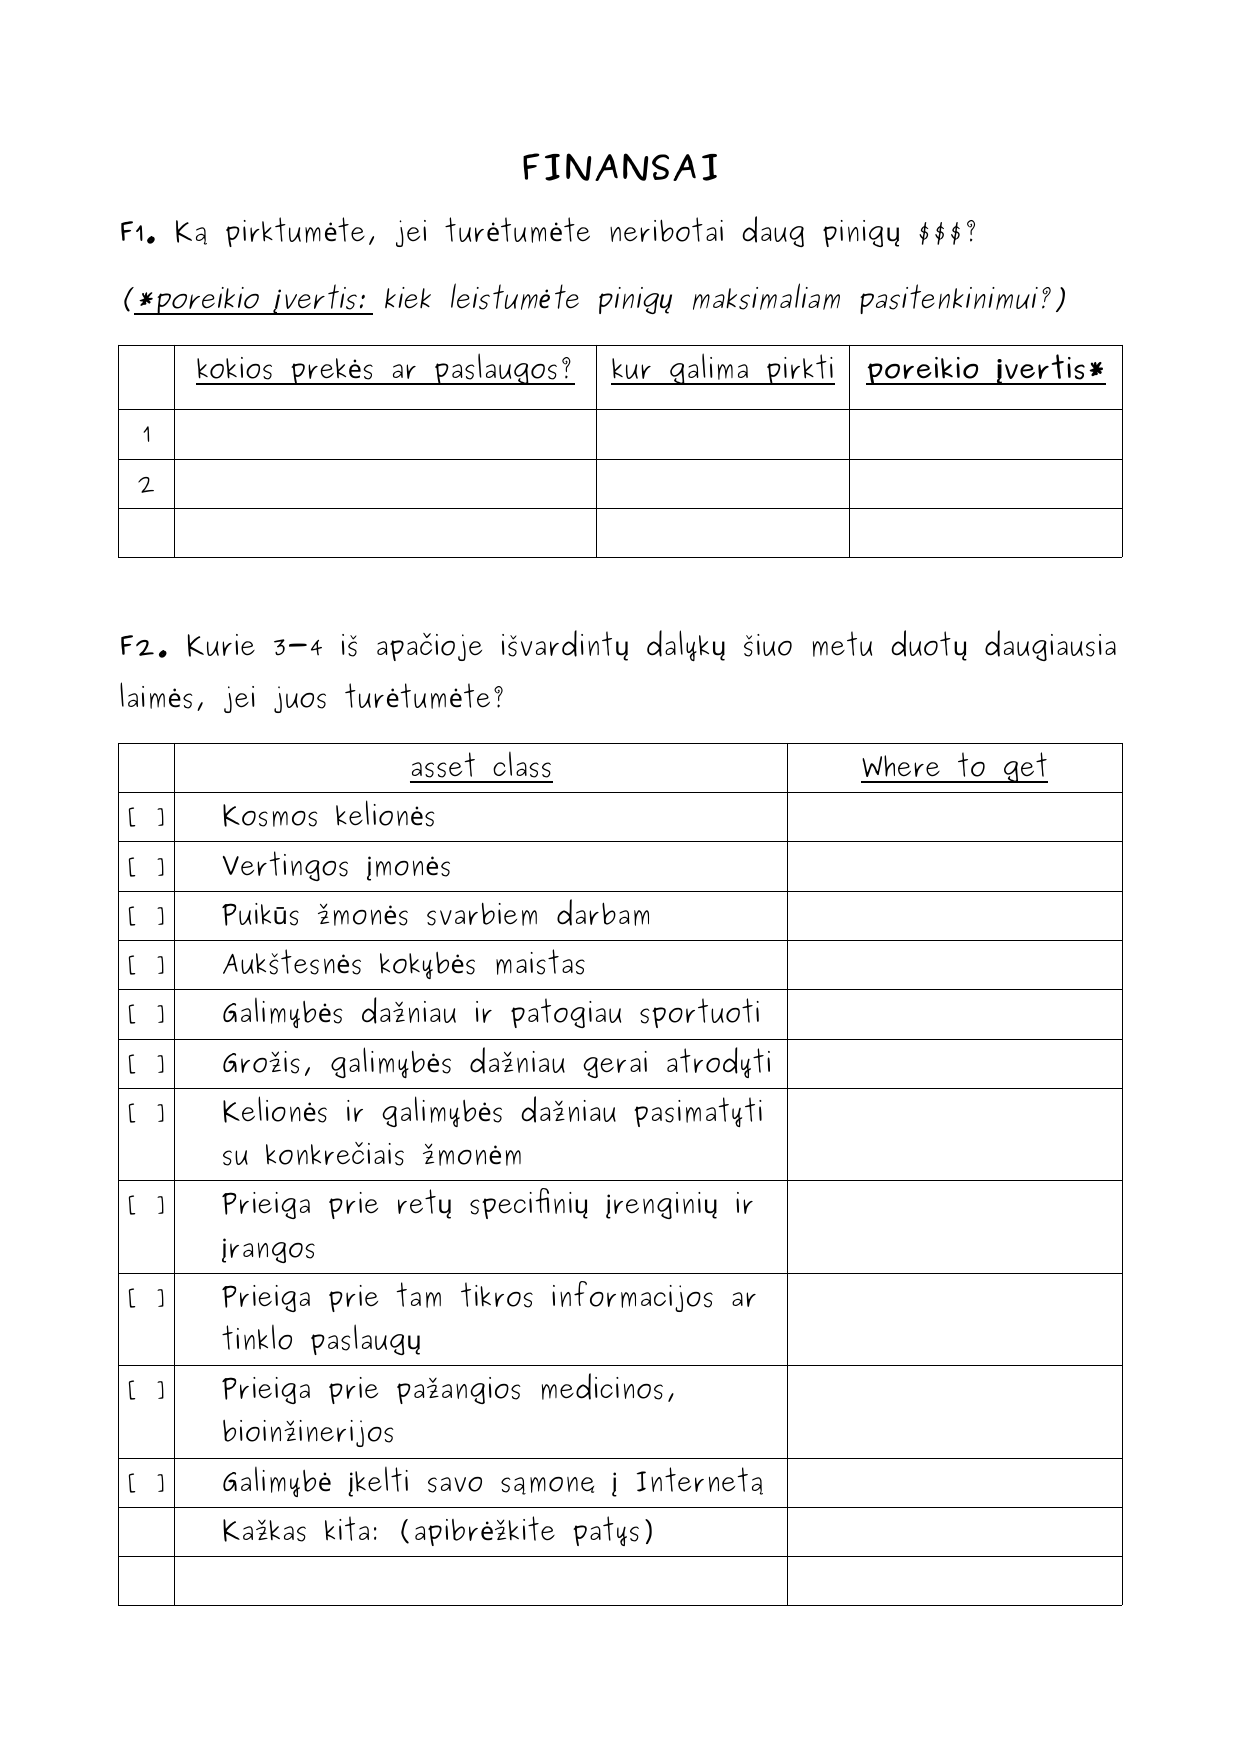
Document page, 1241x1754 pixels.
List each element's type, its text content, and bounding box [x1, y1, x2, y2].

table_cell [788, 941, 1122, 989]
table_cell Vertingos įmonės [175, 842, 787, 891]
table_cell Prieiga prie tam tikros informacijos ar tinklo paslaugų [175, 1274, 787, 1365]
table_cell [850, 509, 1122, 557]
table_cell Aukštesnės kokybės maistas [175, 941, 787, 989]
table_cell [850, 460, 1122, 508]
table_cell [788, 1366, 1122, 1457]
text (*poreikio įvertis: kiek leistumėte pinigų maksimaliam pasitenkinimui?) [118, 277, 1122, 321]
table_cell Kelionės ir galimybės dažniau pasimatyti su konkrečiais žmonėm [175, 1089, 787, 1180]
table_cell Prieiga prie retų specifinių įrenginių ir įrangos [175, 1181, 787, 1273]
table_cell [119, 1508, 174, 1556]
table_cell [ ] [119, 1274, 174, 1365]
table_cell Kažkas kita: (apibrėžkite patys) [175, 1508, 787, 1556]
table_cell [788, 793, 1122, 841]
subtitle FINANSAI [118, 139, 1122, 198]
table_cell [175, 509, 596, 557]
table_cell [788, 1508, 1122, 1556]
table_cell [597, 410, 849, 458]
table_cell [ ] [119, 1181, 174, 1273]
table_cell [ ] [119, 941, 174, 989]
table_cell [788, 1040, 1122, 1088]
table_cell [788, 1089, 1122, 1180]
table_cell [ ] [119, 1089, 174, 1180]
table_header [119, 744, 174, 792]
table_cell [175, 410, 596, 458]
table_cell 1 [119, 410, 174, 458]
table_cell [119, 509, 174, 557]
table_header poreikio įvertis* [850, 346, 1122, 409]
table_header Where to get [788, 744, 1122, 792]
table_cell [ ] [119, 990, 174, 1038]
text F2. Kurie 3-4 iš apačioje išvardintų dalykų šiuo metu duotų daugiausia laimės, jei juos turėtumėte? [118, 624, 1122, 720]
table_cell [788, 990, 1122, 1038]
table_cell Prieiga prie pažangios medicinos, bioinžinerijos [175, 1366, 787, 1457]
table_cell [850, 410, 1122, 458]
table_header asset class [175, 744, 787, 792]
table_cell [788, 1274, 1122, 1365]
table_cell Galimybės dažniau ir patogiau sportuoti [175, 990, 787, 1038]
table_cell [ ] [119, 793, 174, 841]
table_cell [175, 460, 596, 508]
table_cell [597, 460, 849, 508]
table_cell [ ] [119, 892, 174, 940]
table_cell Grožis, galimybės dažniau gerai atrodyti [175, 1040, 787, 1088]
table_cell [788, 1181, 1122, 1273]
table_cell [ ] [119, 1366, 174, 1457]
table_header kokios prekės ar paslaugos? [175, 346, 596, 409]
table_cell Puikūs žmonės svarbiem darbam [175, 892, 787, 940]
table_cell [ ] [119, 842, 174, 891]
table_cell [788, 1459, 1122, 1507]
text F1. Ką pirktumėte, jei turėtumėte neribotai daug pinigų $$$? [118, 210, 1122, 254]
table_cell [175, 1557, 787, 1605]
table_cell 2 [119, 460, 174, 508]
table_cell Kosmos kelionės [175, 793, 787, 841]
table_cell [788, 1557, 1122, 1605]
table_header [119, 346, 174, 409]
table_cell [119, 1557, 174, 1605]
table_cell [788, 892, 1122, 940]
table_cell [597, 509, 849, 557]
table_cell [788, 842, 1122, 891]
table_cell [ ] [119, 1459, 174, 1507]
table_cell Galimybė įkelti savo sąmonę į Internetą [175, 1459, 787, 1507]
table_header kur galima pirkti [597, 346, 849, 409]
table_cell [ ] [119, 1040, 174, 1088]
